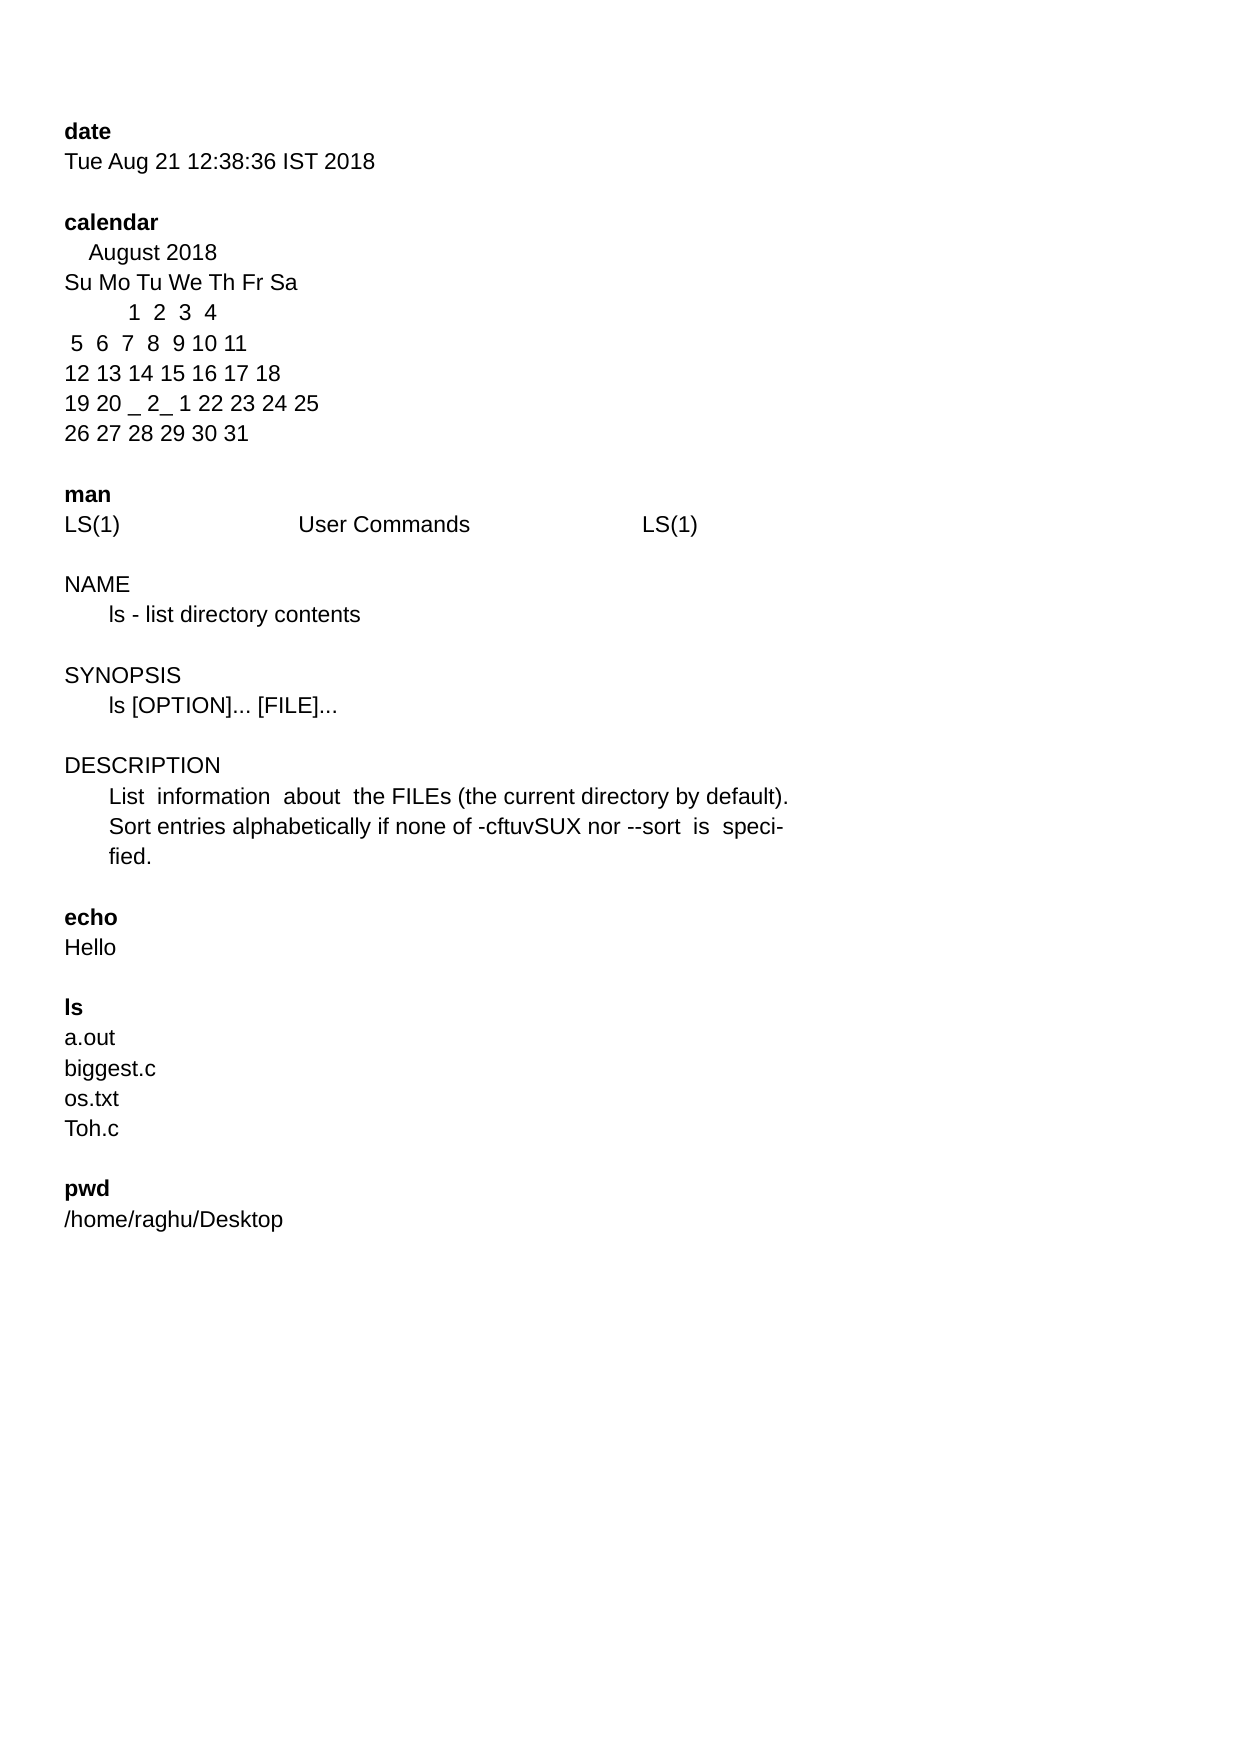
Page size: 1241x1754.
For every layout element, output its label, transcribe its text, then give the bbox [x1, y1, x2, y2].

text Hello [64, 934, 1181, 960]
text ls - list directory contents [64, 601, 1181, 628]
text 5 6 7 8 9 10 11 [64, 329, 1181, 356]
text LS(1) User Commands LS(1) [64, 511, 1181, 537]
text DESCRIPTION [64, 752, 1181, 779]
text NAME [64, 571, 1181, 598]
text Su Mo Tu We Th Fr Sa [64, 269, 1181, 296]
text Tue Aug 21 12:38:36 IST 2018 [64, 148, 1181, 175]
text Toh.c [64, 1115, 1181, 1141]
text List information about the FILEs (the current directory by default). [64, 783, 1181, 809]
text 1 2 3 4 [64, 299, 1181, 326]
text 19 20 _ 2_ 1 22 23 24 25 [64, 390, 1181, 416]
text biggest.c [64, 1054, 1181, 1081]
text pwd [64, 1175, 1181, 1202]
text ls [64, 994, 1181, 1021]
text August 2018 [64, 239, 1181, 265]
text /home/raghu/Desktop [64, 1206, 1181, 1232]
text SYNOPSIS [64, 662, 1181, 688]
text calendar [64, 209, 1181, 235]
text 12 13 14 15 16 17 18 [64, 360, 1181, 386]
text a.out [64, 1024, 1181, 1051]
text Sort entries alphabetically if none of -cftuvSUX nor --sort is speci‐ [64, 813, 1181, 839]
text fied. [64, 843, 1181, 869]
text echo [64, 903, 1181, 930]
text ls [OPTION]... [FILE]... [64, 692, 1181, 718]
text os.txt [64, 1085, 1181, 1111]
text 26 27 28 29 30 31 [64, 420, 1181, 447]
text date [64, 118, 1181, 144]
text man [64, 481, 1181, 507]
